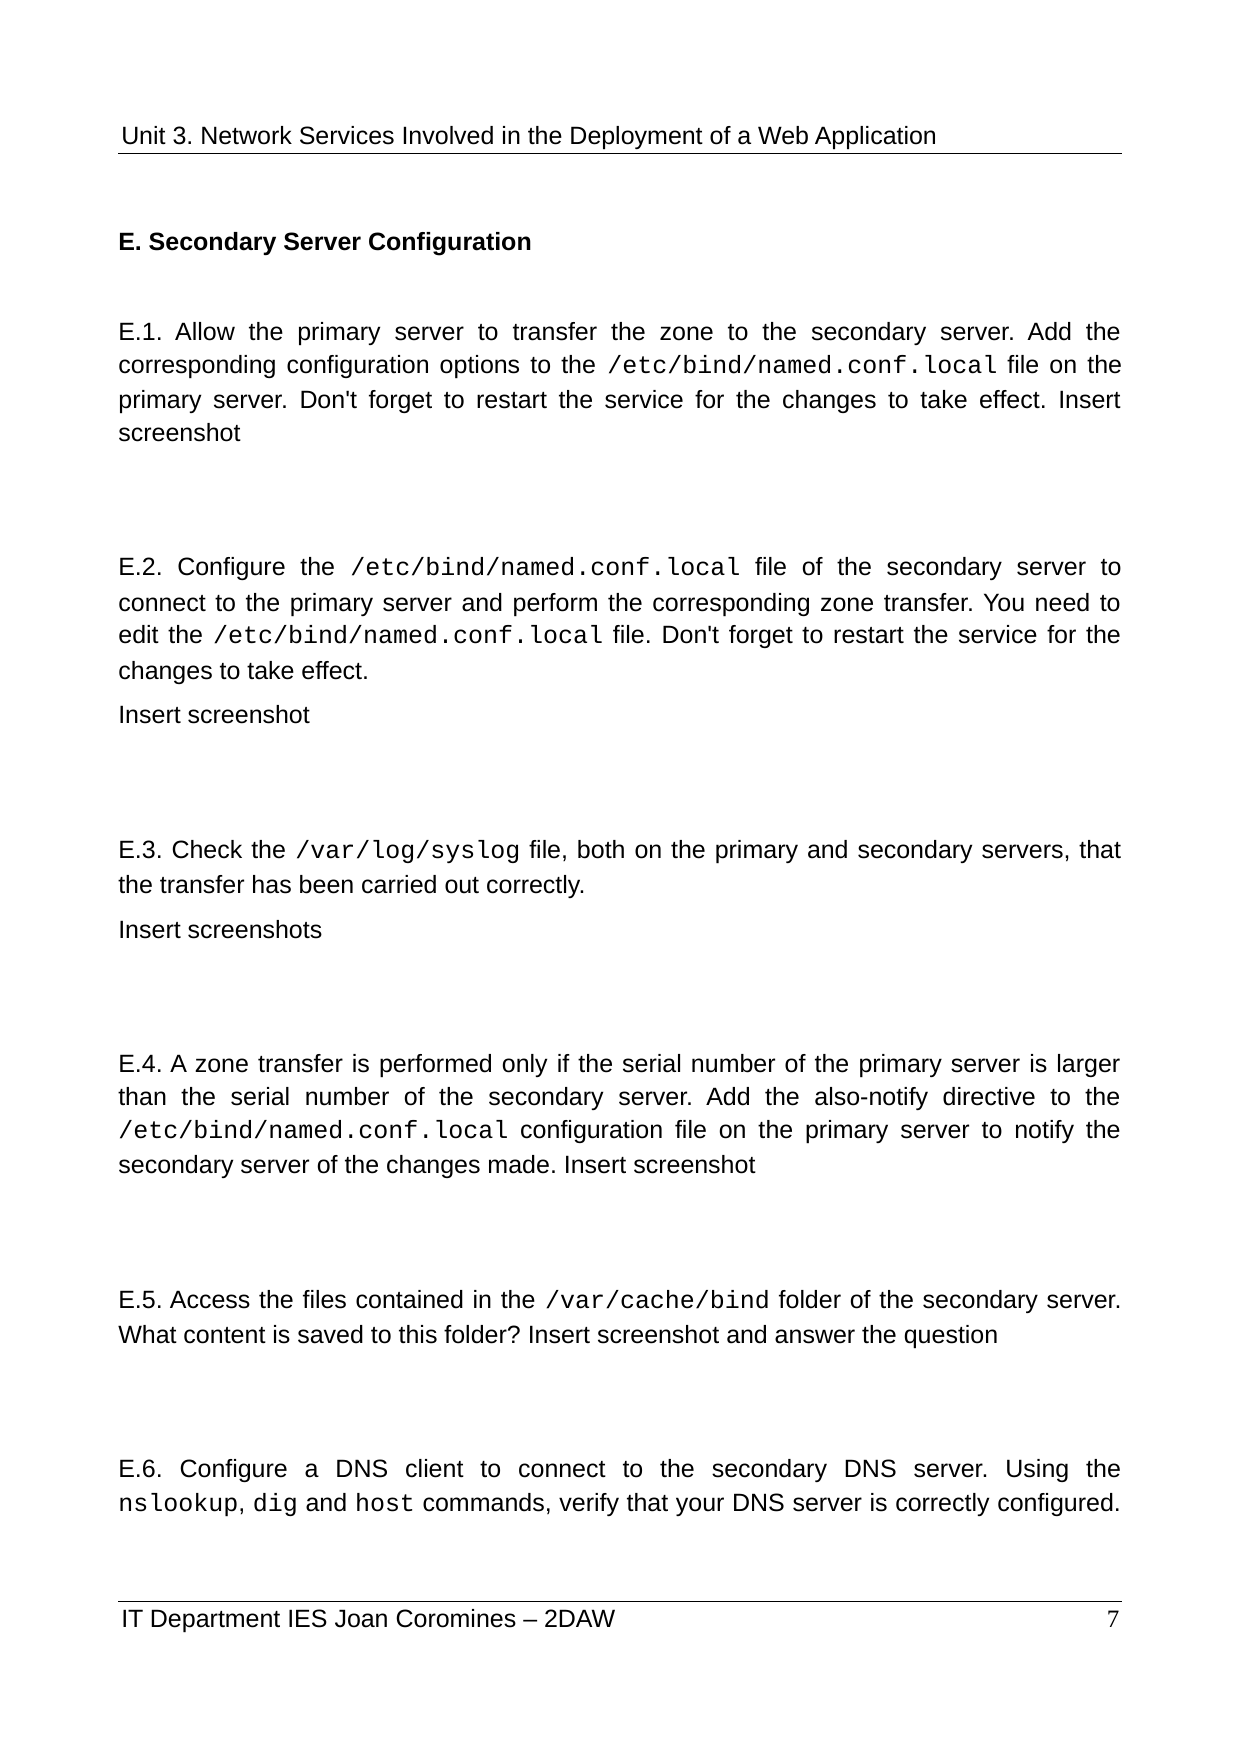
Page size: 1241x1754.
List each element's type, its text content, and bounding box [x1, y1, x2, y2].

text E.3. Check the /var/log/syslog file, both on the primary and secondary servers, that the transfer has been carried out correctly. [118, 835, 1122, 899]
text Insert screenshot [118, 701, 1122, 729]
text Insert screenshots [118, 915, 1122, 944]
text E.6. Configure a DNS client to connect to the secondary DNS server. Using the nslookup, dig and host commands, verify that your DNS server is correctly configured. [118, 1454, 1122, 1518]
text E.2. Configure the /etc/bind/named.conf.local file of the secondary server to connect to the primary server and perform the corresponding zone transfer. You need to edit the /etc/bind/named.conf.local file. Don't forget to restart the service for the changes to take effect. [118, 552, 1122, 684]
text E.1. Allow the primary server to transfer the zone to the secondary server. Add the corresponding configuration options to the /etc/bind/named.conf.local file on the primary server. Don't forget to restart the service for the changes to take effect. Insert screenshot [118, 317, 1122, 447]
text E. Secondary Server Configuration [118, 227, 1122, 256]
text E.4. A zone transfer is performed only if the serial number of the primary server is larger than the serial number of the secondary server. Add the also-notify directive to the /etc/bind/named.conf.local configuration file on the primary server to notify the secondary server of the changes made. Insert screenshot [118, 1049, 1122, 1179]
text E.5. Access the files contained in the /var/cache/bind folder of the secondary server. What content is saved to this folder? Insert screenshot and answer the question [118, 1285, 1122, 1349]
